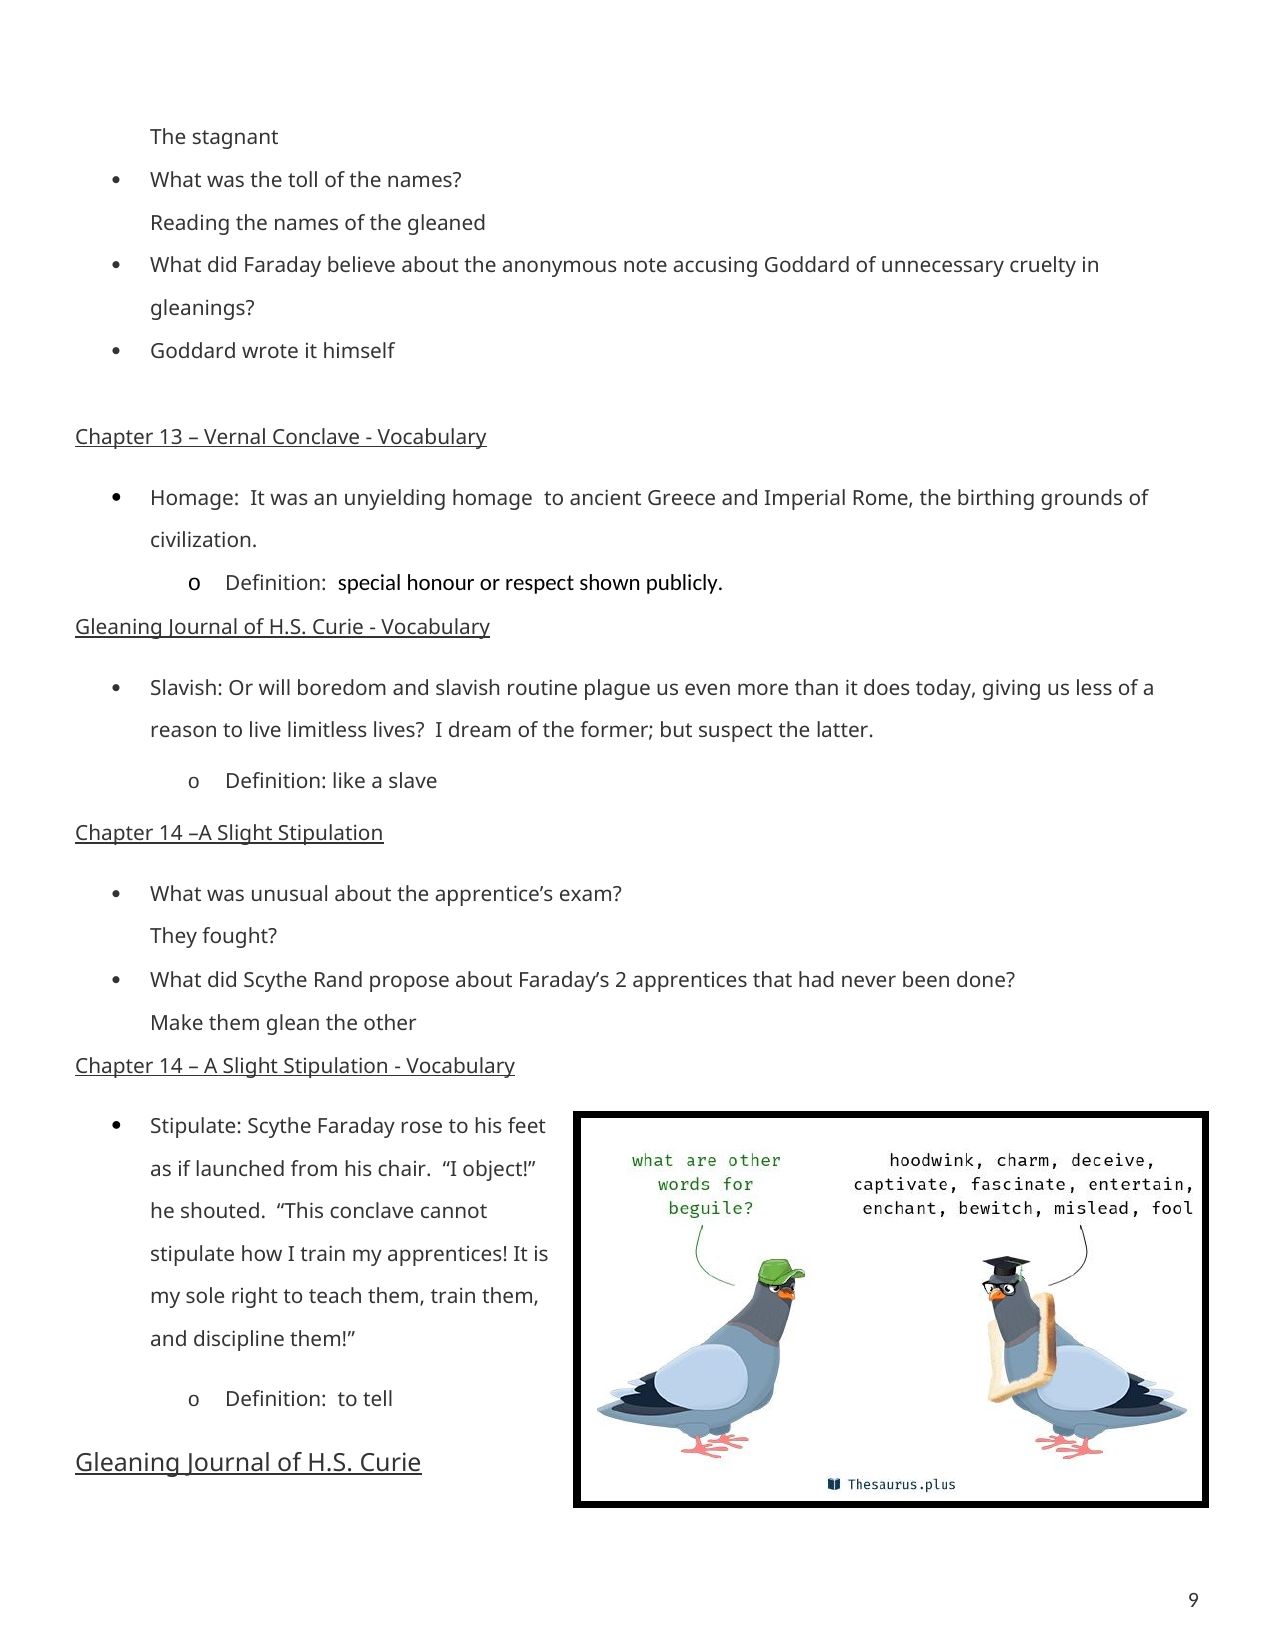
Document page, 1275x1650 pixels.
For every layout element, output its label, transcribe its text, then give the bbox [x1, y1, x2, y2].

list Make them glean the other [112, 1008, 1199, 1036]
text Chapter 14 – A Slight Stipulation - Vocabulary [75, 1051, 1141, 1079]
list What was the toll of the names? [112, 165, 1182, 193]
list Stipulate: Scythe Faraday rose to his feet as if launched from his chair. “I object!” he shouted. “This conclave cannot stipulate ​how I train my apprentices! It is my sole right to teach them, train them, and​ discipline them!” [112, 1111, 573, 1353]
list They fought? [112, 922, 1199, 950]
list What did Scythe Rand propose about Faraday’s 2 apprentices that had never been done? [112, 965, 1199, 993]
list Homage: It was an unyielding homage ​ to ancient Greece and Imperial Rome, the birthing grounds of civilization. [112, 483, 1182, 554]
text Chapter 13 – Vernal Conclave - Vocabulary [75, 422, 1182, 450]
list Reading the names of the gleaned [112, 208, 1182, 236]
text Gleaning Journal of H.S. Curie [75, 1444, 573, 1478]
text Gleaning Journal of H.S. Curie - Vocabulary [75, 612, 1141, 641]
list The stagnant [112, 122, 1182, 150]
text Chapter 14 –A Slight Stipulation [75, 818, 1141, 847]
list What did Faraday believe about the anonymous note accusing Goddard of unnecessary cruelty in gleanings? [112, 251, 1182, 322]
list Definition: to tell [187, 1384, 573, 1412]
list What was unusual about the apprentice’s exam? [112, 879, 1199, 907]
picture [581, 1118, 1202, 1501]
list Definition: like a slave [187, 767, 1199, 795]
list Definition: special honour or respect shown publicly. [187, 568, 1182, 597]
list Goddard wrote it himself [112, 336, 1182, 364]
list Slavish: Or will boredom and slavish routine plague us even more than it does today, giving us less of a reason to live limitless lives? I dream of the former; but suspect the latter. [112, 673, 1199, 744]
